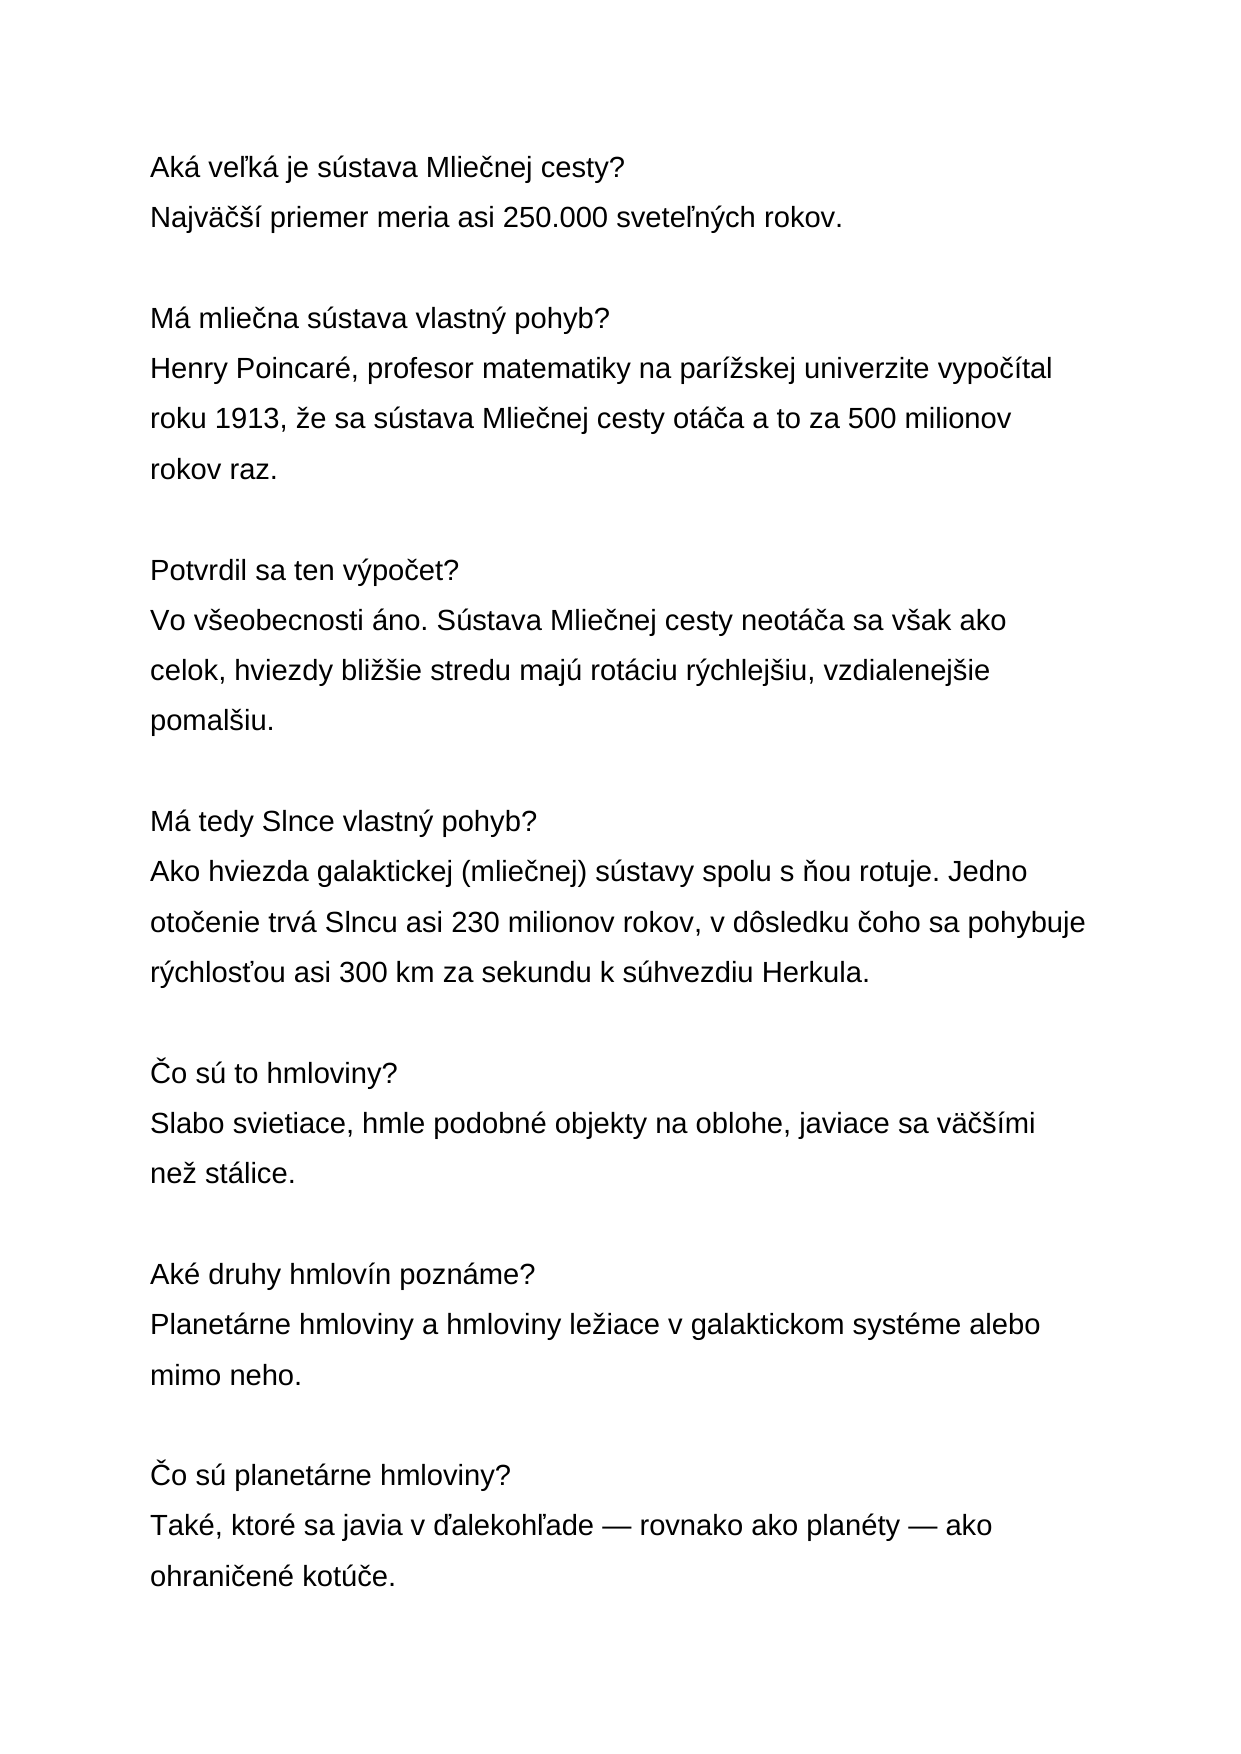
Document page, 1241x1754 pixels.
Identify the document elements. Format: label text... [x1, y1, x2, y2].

text Vo všeobecnosti áno. Sústava Mliečnej cesty neotáča sa však ako celok, hviezdy bližšie stredu majú rotáciu rýchlejšiu, vzdialenejšie pomalšiu. [150, 603, 1091, 737]
text Najväčší priemer meria asi 250.000 sveteľných rokov. [150, 200, 1091, 234]
text Také, ktoré sa javia v ďalekohľade — rovnako ako planéty — ako ohraničené kotúče. [150, 1508, 1091, 1592]
subtitle Má mliečna sústava vlastný pohyb? [150, 301, 1091, 334]
subtitle Potvrdil sa ten výpočet? [150, 552, 1091, 586]
subtitle Má tedy Slnce vlastný pohyb? [150, 804, 1091, 838]
text Slabo svietiace, hmle podobné objekty na oblohe, javiace sa väčšími než stálice. [150, 1106, 1091, 1190]
text Henry Poincaré, profesor matematiky na parížskej uni­verzite vypočítal roku 1913, že sa sústava Mliečnej cesty otáča a to za 500 milionov rokov raz. [150, 351, 1091, 485]
text Ako hviezda galaktickej (mliečnej) sústavy spolu s ňou rotuje. Jedno otočenie trvá Slncu asi 230 milionov rokov, v dôsledku čoho sa pohybuje rýchlosťou asi 300 km za sekundu k súhvezdiu Herkula. [150, 854, 1091, 988]
subtitle Čo sú planetárne hmloviny? [150, 1458, 1091, 1492]
subtitle Aké druhy hmlovín poznáme? [150, 1257, 1091, 1290]
text Planetárne hmloviny a hmloviny ležiace v galaktickom systéme alebo mimo neho. [150, 1307, 1091, 1391]
subtitle Čo sú to hmloviny? [150, 1056, 1091, 1089]
subtitle Aká veľká je sústava Mliečnej cesty? [150, 150, 1091, 183]
